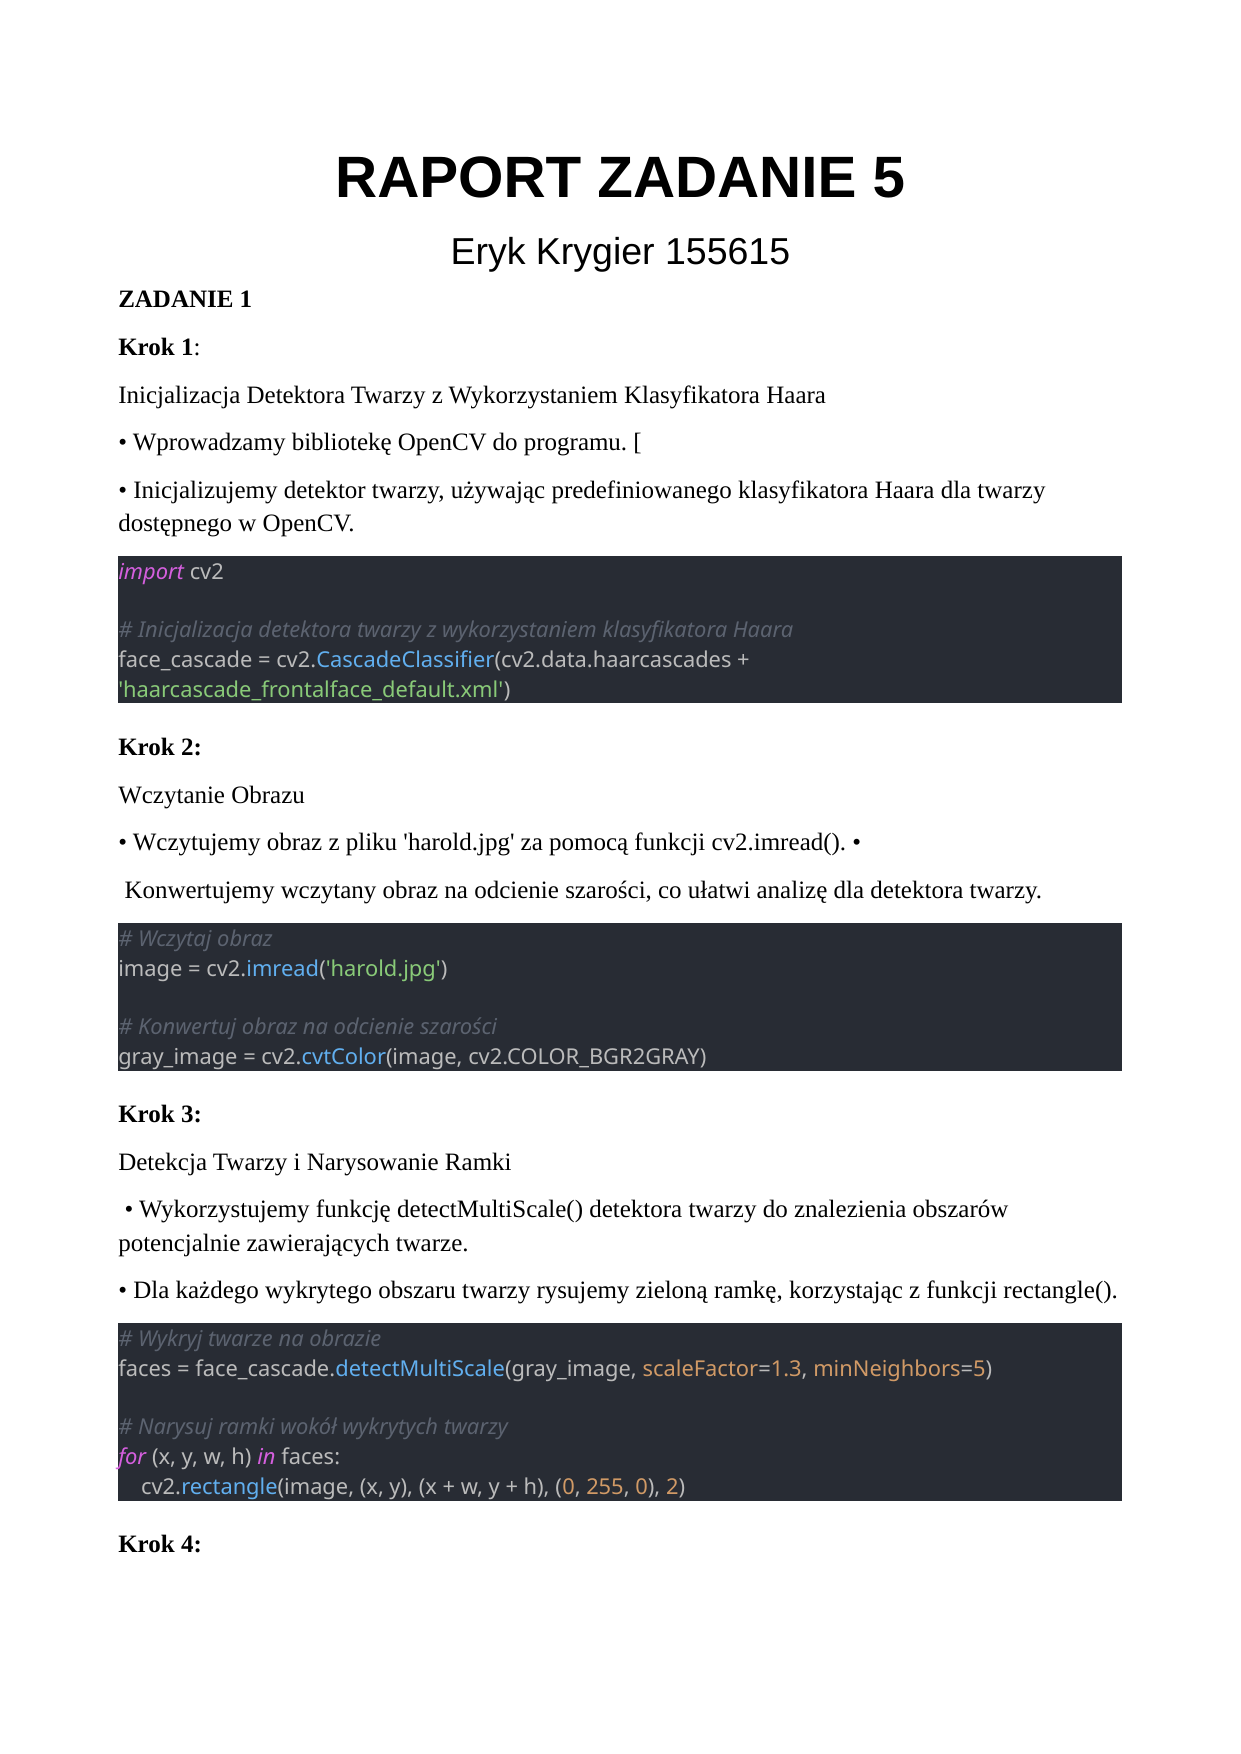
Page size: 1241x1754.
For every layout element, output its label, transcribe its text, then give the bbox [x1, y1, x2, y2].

text • Wczytujemy obraz z pliku 'harold.jpg' za pomocą funkcji cv2.imread(). • [118, 827, 1122, 856]
text # Wykryj twarze na obrazie faces = face_cascade.detectMultiScale(gray_image, scaleFactor=1.3, minNeighbors=5) # Narysuj ramki wokół wykrytych twarzy for (x, y, w, h) in faces: cv2.rectangle(image, (x, y), (x + w, y + h), (0, 255, 0), 2) [118, 1323, 1122, 1501]
text Detekcja Twarzy i Narysowanie Ramki [118, 1147, 1122, 1176]
text • Dla każdego wykrytego obszaru twarzy rysujemy zieloną ramkę, korzystając z funkcji rectangle(). [118, 1275, 1122, 1304]
subtitle Eryk Krygier 155615 [118, 229, 1122, 272]
text Krok 1: [118, 332, 1122, 361]
title RAPORT ZADANIE 5 [118, 143, 1122, 210]
text ZADANIE 1 [118, 284, 1122, 313]
text # Wczytaj obraz image = cv2.imread('harold.jpg') # Konwertuj obraz na odcienie szarości gray_image = cv2.cvtColor(image, cv2.COLOR_BGR2GRAY) [118, 923, 1122, 1071]
text import cv2 # Inicjalizacja detektora twarzy z wykorzystaniem klasyfikatora Haara face_cascade = cv2.CascadeClassifier(cv2.data.haarcascades + 'haarcascade_frontalface_default.xml') [118, 556, 1122, 703]
text • Wykorzystujemy funkcję detectMultiScale() detektora twarzy do znalezienia obszarów potencjalnie zawierających twarze. [118, 1194, 1122, 1256]
text • Wprowadzamy bibliotekę OpenCV do programu. [ [118, 427, 1122, 456]
text Wczytanie Obrazu [118, 780, 1122, 809]
text Konwertujemy wczytany obraz na odcienie szarości, co ułatwi analizę dla detektora twarzy. [118, 875, 1122, 904]
text Krok 2: [118, 732, 1122, 761]
text • Inicjalizujemy detektor twarzy, używając predefiniowanego klasyfikatora Haara dla twarzy dostępnego w OpenCV. [118, 475, 1122, 537]
text Krok 4: [118, 1529, 1122, 1558]
text Inicjalizacja Detektora Twarzy z Wykorzystaniem Klasyfikatora Haara [118, 380, 1122, 408]
text Krok 3: [118, 1099, 1122, 1128]
